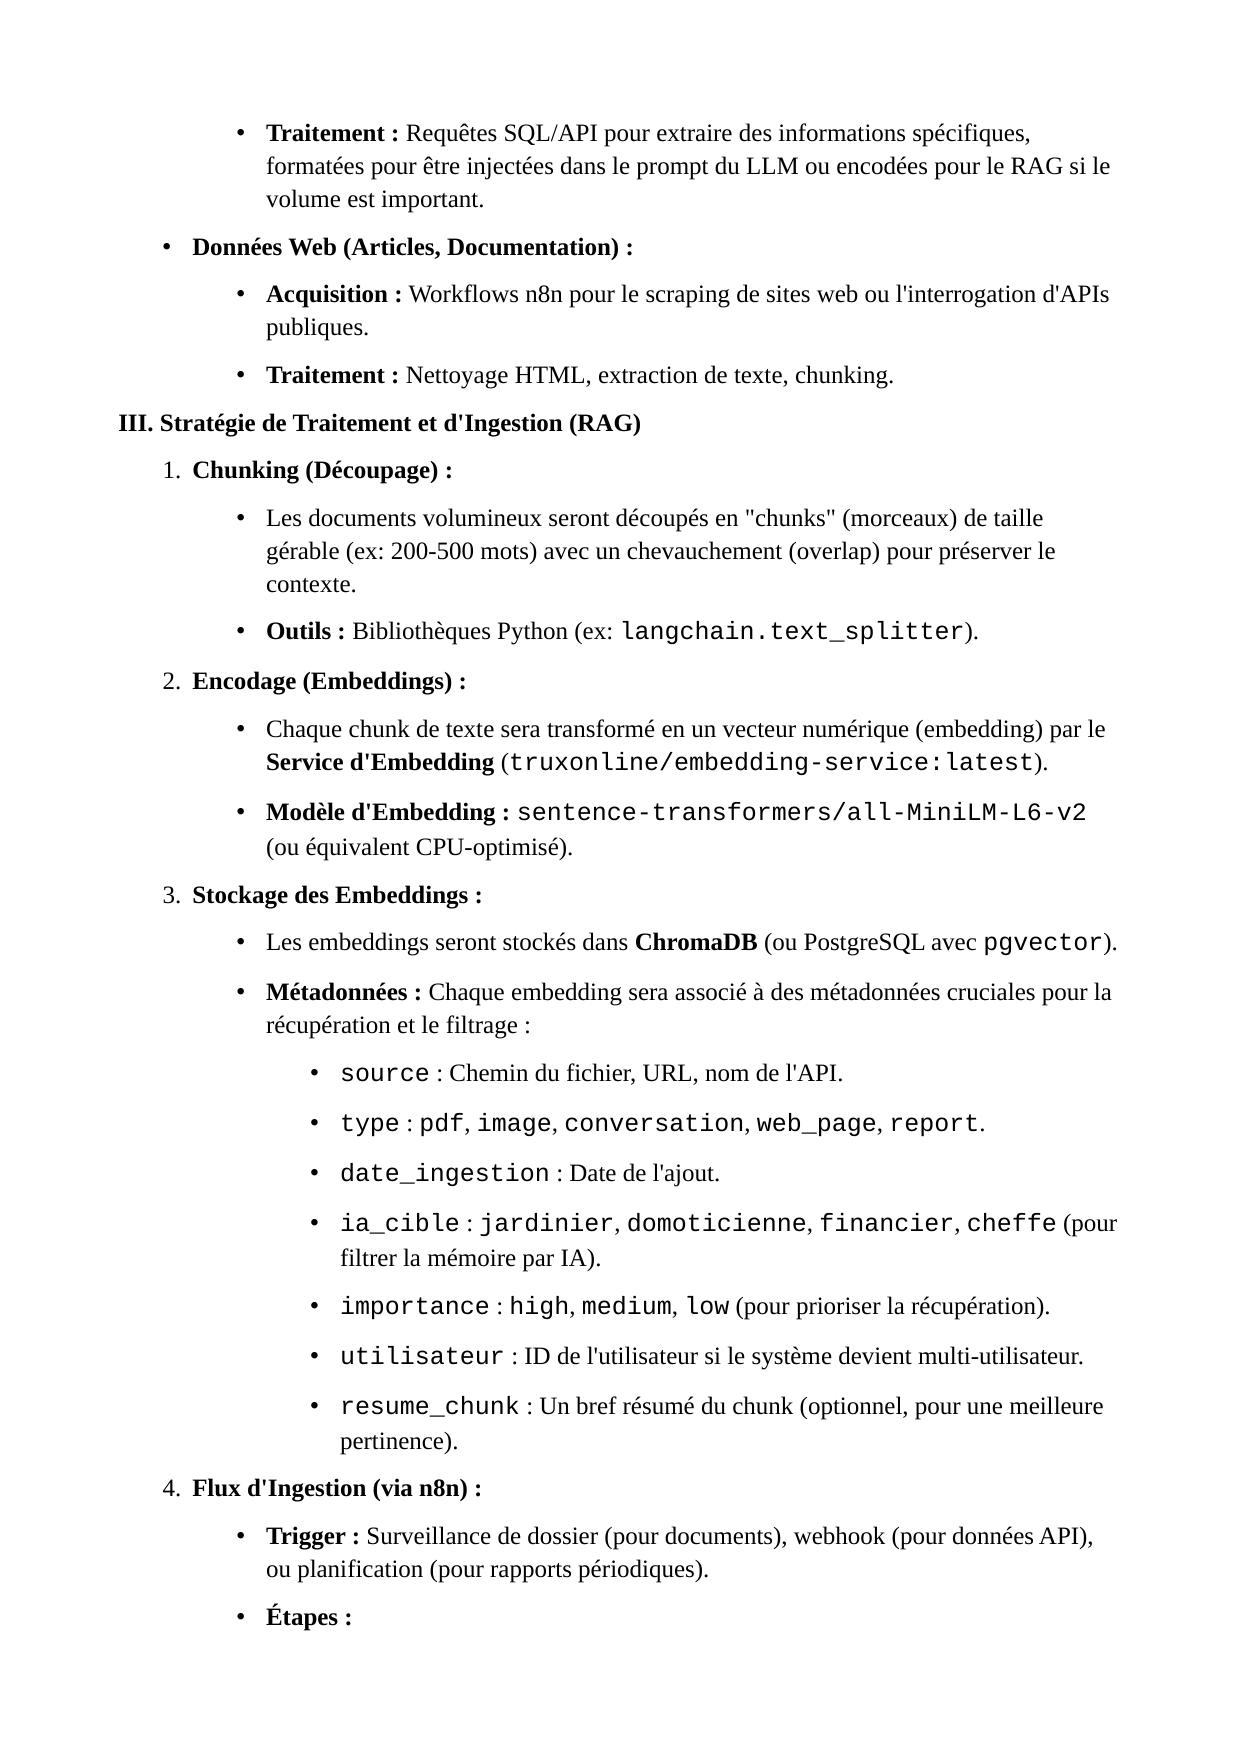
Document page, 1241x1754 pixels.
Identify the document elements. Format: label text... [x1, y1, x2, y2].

list Stockage des Embeddings : [162, 880, 1122, 908]
list Outils : Bibliothèques Python (ex: langchain.text_splitter). [236, 616, 1122, 647]
list Métadonnées : Chaque embedding sera associé à des métadonnées cruciales pour la récupération et le filtrage : [236, 977, 1122, 1039]
list importance : high, medium, low (pour prioriser la récupération). [310, 1291, 1122, 1322]
list source : Chemin du fichier, URL, nom de l'API. [310, 1058, 1122, 1089]
subtitle III. Stratégie de Traitement et d'Ingestion (RAG) [118, 408, 1122, 436]
list Étapes : [236, 1602, 1122, 1630]
list type : pdf, image, conversation, web_page, report. [310, 1108, 1122, 1139]
list Les documents volumineux seront découpés en "chunks" (morceaux) de taille gérable (ex: 200-500 mots) avec un chevauchement (overlap) pour préserver le contexte. [236, 503, 1122, 598]
list resume_chunk : Un bref résumé du chunk (optionnel, pour une meilleure pertinence). [310, 1391, 1122, 1454]
list Chaque chunk de texte sera transformé en un vecteur numérique (embedding) par le Service d'Embedding (truxonline/embedding-service:latest). [236, 714, 1122, 778]
list Flux d'Ingestion (via n8n) : [162, 1473, 1122, 1502]
list date_ingestion : Date de l'ajout. [310, 1158, 1122, 1189]
list Trigger : Surveillance de dossier (pour documents), webhook (pour données API), ou planification (pour rapports périodiques). [236, 1521, 1122, 1583]
list Acquisition : Workflows n8n pour le scraping de sites web ou l'interrogation d'APIs publiques. [236, 279, 1122, 341]
list ia_cible : jardinier, domoticienne, financier, cheffe (pour filtrer la mémoire par IA). [310, 1208, 1122, 1272]
list Les embeddings seront stockés dans ChromaDB (ou PostgreSQL avec pgvector). [236, 927, 1122, 958]
list utilisateur : ID de l'utilisateur si le système devient multi-utilisateur. [310, 1341, 1122, 1372]
list Modèle d'Embedding : sentence-transformers/all-MiniLM-L6-v2 (ou équivalent CPU-optimisé). [236, 797, 1122, 861]
list Données Web (Articles, Documentation) : [162, 232, 1122, 261]
list Traitement : Nettoyage HTML, extraction de texte, chunking. [236, 360, 1122, 389]
list Traitement : Requêtes SQL/API pour extraire des informations spécifiques, formatées pour être injectées dans le prompt du LLM ou encodées pour le RAG si le volume est important. [236, 118, 1122, 213]
list Chunking (Découpage) : [162, 455, 1122, 484]
list Encodage (Embeddings) : [162, 666, 1122, 695]
